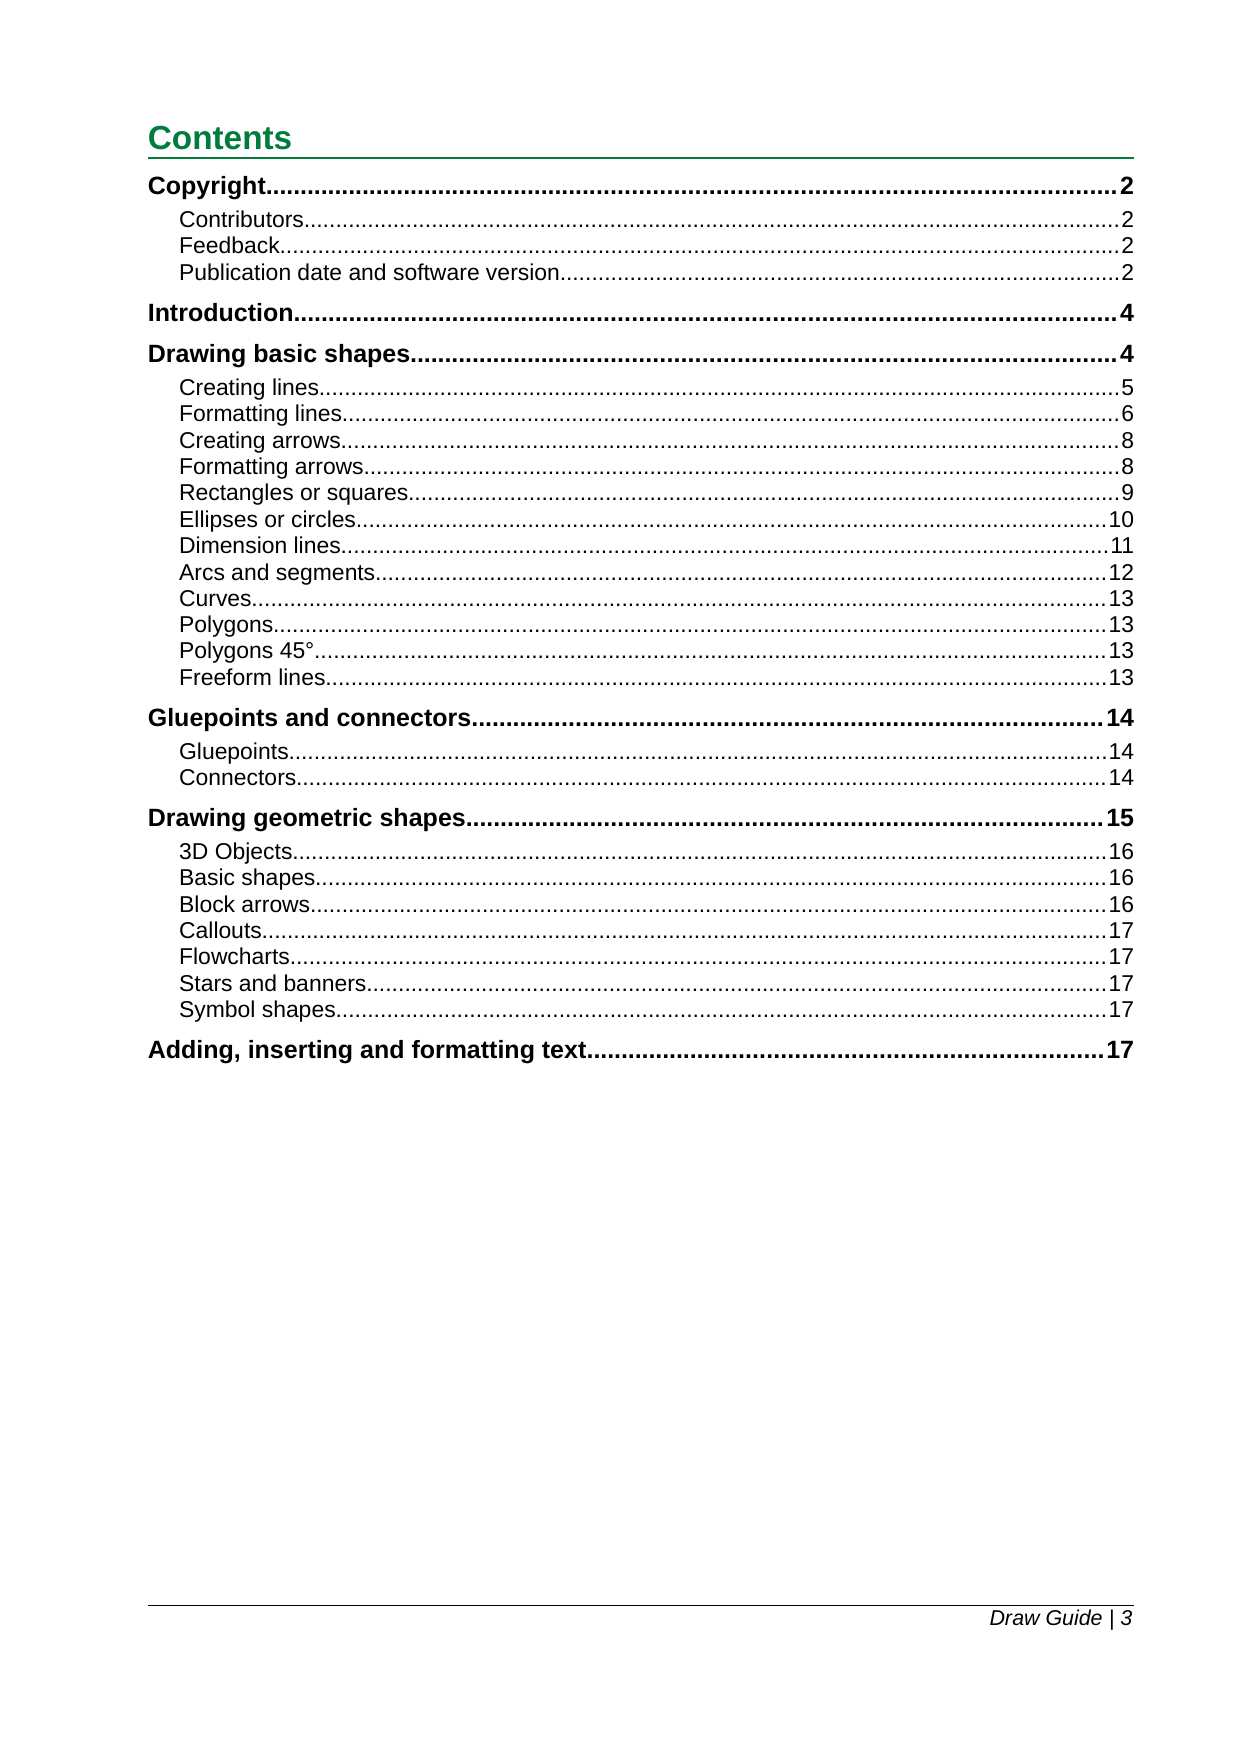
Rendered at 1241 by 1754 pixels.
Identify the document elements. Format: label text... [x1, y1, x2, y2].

text Publication date and software version 2 [179, 259, 1134, 285]
text Introduction 4 [148, 298, 1134, 326]
text Formatting lines 6 [179, 400, 1134, 427]
text Block arrows 16 [179, 891, 1134, 917]
text Curves 13 [179, 585, 1134, 611]
subtitle Contents [148, 118, 1134, 157]
text Drawing geometric shapes 15 [148, 803, 1134, 832]
text Drawing basic shapes 4 [148, 339, 1134, 368]
text Feedback 2 [179, 232, 1134, 259]
text Contributors 2 [179, 206, 1134, 232]
text Ellipses or circles 10 [179, 506, 1134, 532]
text Arcs and segments 12 [179, 558, 1134, 585]
text 3D Objects 16 [179, 838, 1134, 864]
text Polygons 45° 13 [179, 637, 1134, 664]
text Callouts 17 [179, 917, 1134, 943]
text Freeform lines 13 [179, 664, 1134, 690]
text Gluepoints 14 [179, 738, 1134, 764]
text Copyright 2 [148, 171, 1134, 200]
text Symbol shapes 17 [179, 996, 1134, 1022]
text Dimension lines 11 [179, 532, 1134, 558]
text Creating arrows 8 [179, 427, 1134, 453]
text Formatting arrows 8 [179, 453, 1134, 479]
text Creating lines 5 [179, 374, 1134, 400]
text Rectangles or squares 9 [179, 479, 1134, 506]
text Polygons 13 [179, 611, 1134, 637]
text Gluepoints and connectors 14 [148, 703, 1134, 731]
text Stars and banners 17 [179, 970, 1134, 996]
text Flowcharts 17 [179, 943, 1134, 970]
text Basic shapes 16 [179, 864, 1134, 891]
text Adding, inserting and formatting text 17 [148, 1035, 1134, 1064]
text Connectors 14 [179, 764, 1134, 790]
